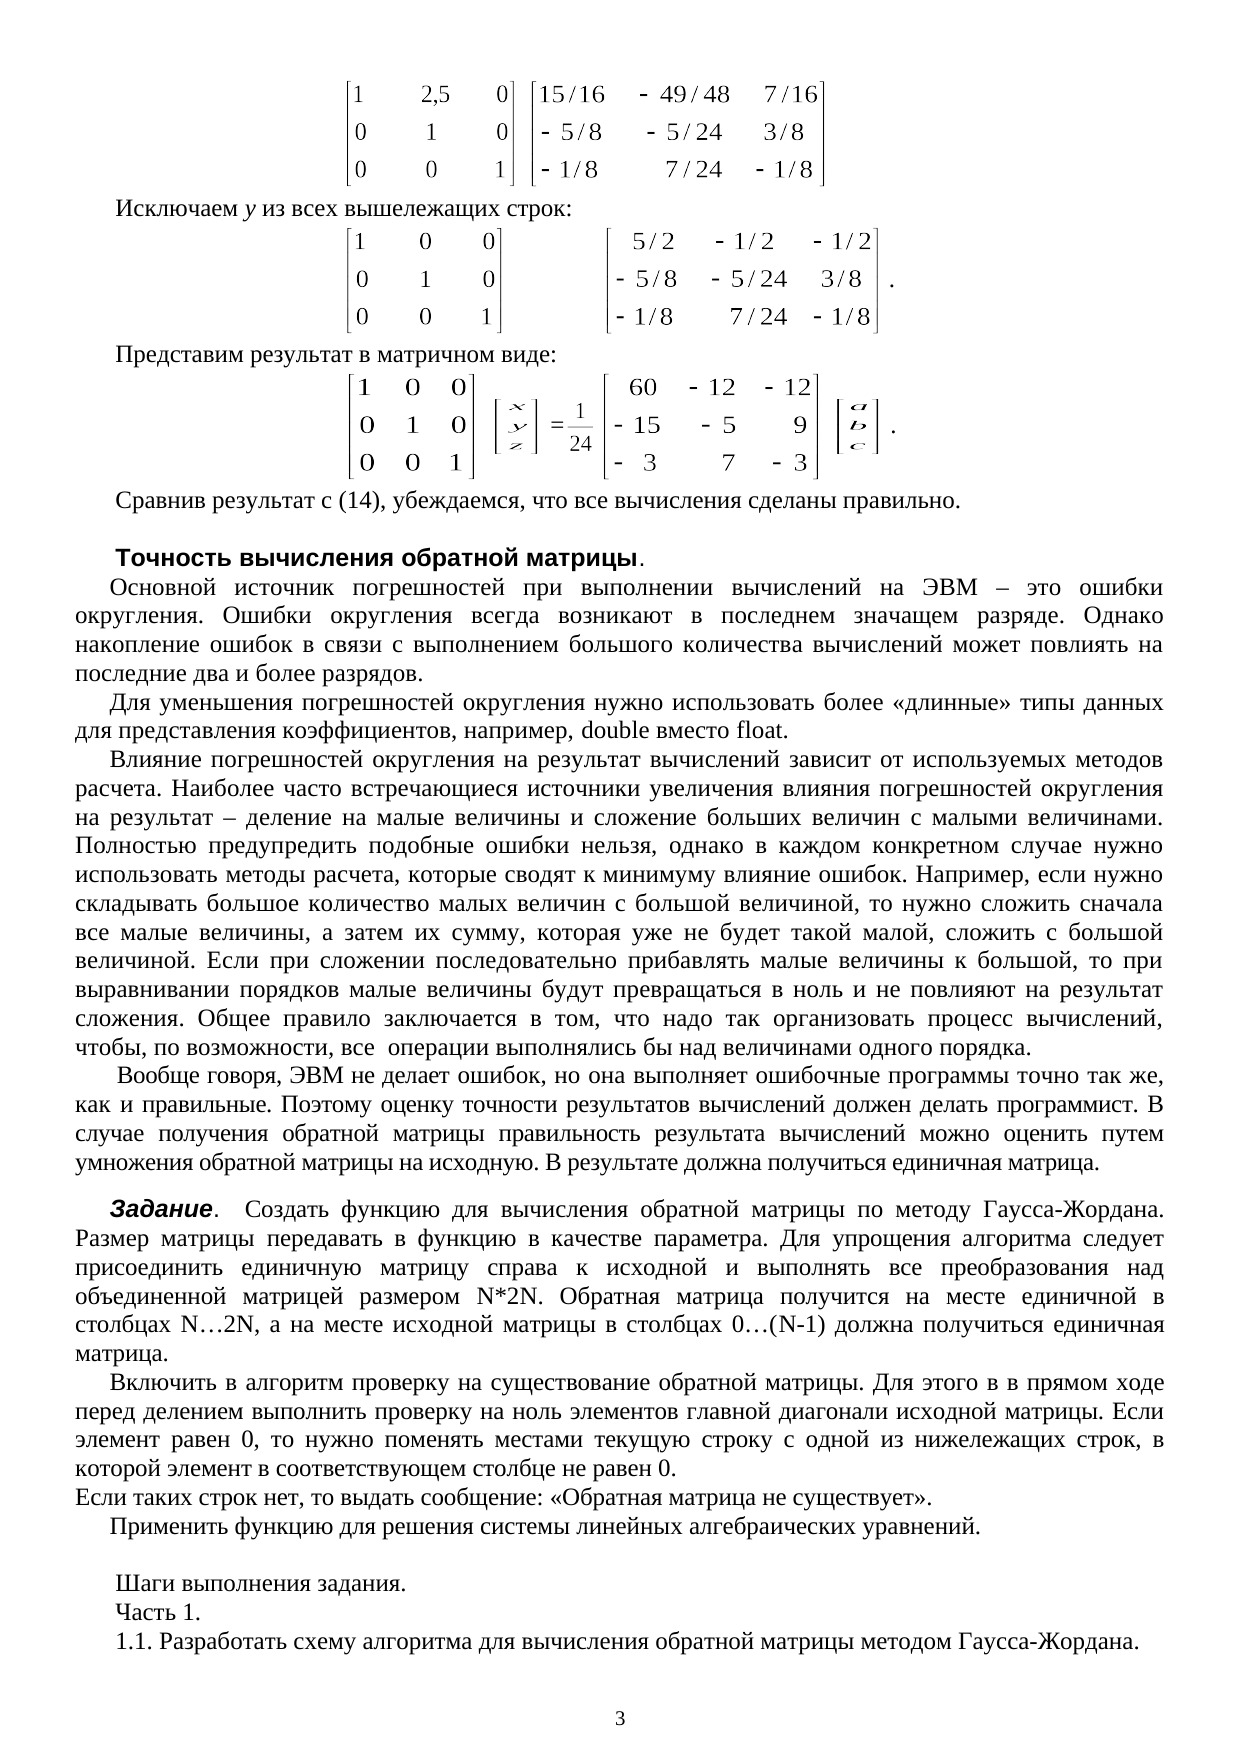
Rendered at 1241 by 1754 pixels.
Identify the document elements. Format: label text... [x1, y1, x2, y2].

text Точность вычисления обратной матрицы. [115, 543, 1159, 572]
text . [115, 221, 1159, 339]
list Разработать схему алгоритма для вычисления обратной матрицы методом Гаусса-Жордана. [115, 1626, 1159, 1654]
text Для уменьшения погрешностей округления нужно использовать более «длинные» типы данных для представления коэффициентов, например, double вместо float. [75, 687, 1165, 744]
text Задание. Создать функцию для вычисления обратной матрицы по методу Гаусса-Жордана. Размер матрицы передавать в функцию в качестве параметра. Для упрощения алгоритма следует присоединить единичную матрицу справа к исходной и выполнять все преобразования над объединенной матрицей размером N*2N. Обратная матрица получится на месте единичной в столбцах N…2N, а на месте исходной матрицы в столбцах 0…(N-1) должна получиться единичная матрица. [75, 1194, 1165, 1367]
text Применить функцию для решения системы линейных алгебраических уравнений. [75, 1511, 1165, 1539]
text Исключаем y из всех вышележащих строк: [115, 193, 1159, 221]
text Влияние погрешностей округления на результат вычислений зависит от используемых методов расчета. Наиболее часто встречающиеся источники увеличения влияния погрешностей округления на результат – деление на малые величины и сложение больших величин с малыми величинами. Полностью предупредить подобные ошибки нельзя, однако в каждом конкретном случае нужно использовать методы расчета, которые сводят к минимуму влияние ошибок. Например, если нужно складывать большое количество малых величин с большой величиной, то нужно сложить сначала все малые величины, а затем их сумму, которая уже не будет такой малой, сложить с большой величиной. Если при сложении последовательно прибавлять малые величины к большой, то при выравнивании порядков малые величины будут превращаться в ноль и не повлияют на результат сложения. Общее правило заключается в том, что надо так организовать процесс вычислений, чтобы, по возможности, все операции выполнялись бы над величинами одного порядка. [75, 744, 1165, 1060]
text Сравнив результат с (14), убеждаемся, что все вычисления сделаны правильно. [115, 485, 1159, 514]
text Шаги выполнения задания. [115, 1568, 1159, 1597]
text =. [115, 368, 1159, 485]
text Включить в алгоритм проверку на существование обратной матрицы. Для этого в в прямом ходе перед делением выполнить проверку на ноль элементов главной диагонали исходной матрицы. Если элемент равен 0, то нужно поменять местами текущую строку с одной из нижележащих строк, в которой элемент в соответствующем столбце не равен 0. [75, 1367, 1165, 1482]
text Представим результат в матричном виде: [115, 339, 1159, 368]
text Вообще говоря, ЭВМ не делает ошибок, но она выполняет ошибочные программы точно так же, как и правильные. Поэтому оценку точности результатов вычислений должен делать программист. В случае получения обратной матрицы правильность результата вычислений можно оценить путем умножения обратной матрицы на исходную. В результате должна получиться единичная матрица. [75, 1060, 1165, 1175]
text Часть 1. [115, 1597, 1159, 1626]
text Основной источник погрешностей при выполнении вычислений на ЭВМ – это ошибки округления. Ошибки округления всегда возникают в последнем значащем разряде. Однако накопление ошибок в связи с выполнением большого количества вычислений может повлиять на последние два и более разрядов. [75, 572, 1165, 687]
text Если таких строк нет, то выдать сообщение: «Обратная матрица не существует». [75, 1482, 1165, 1511]
